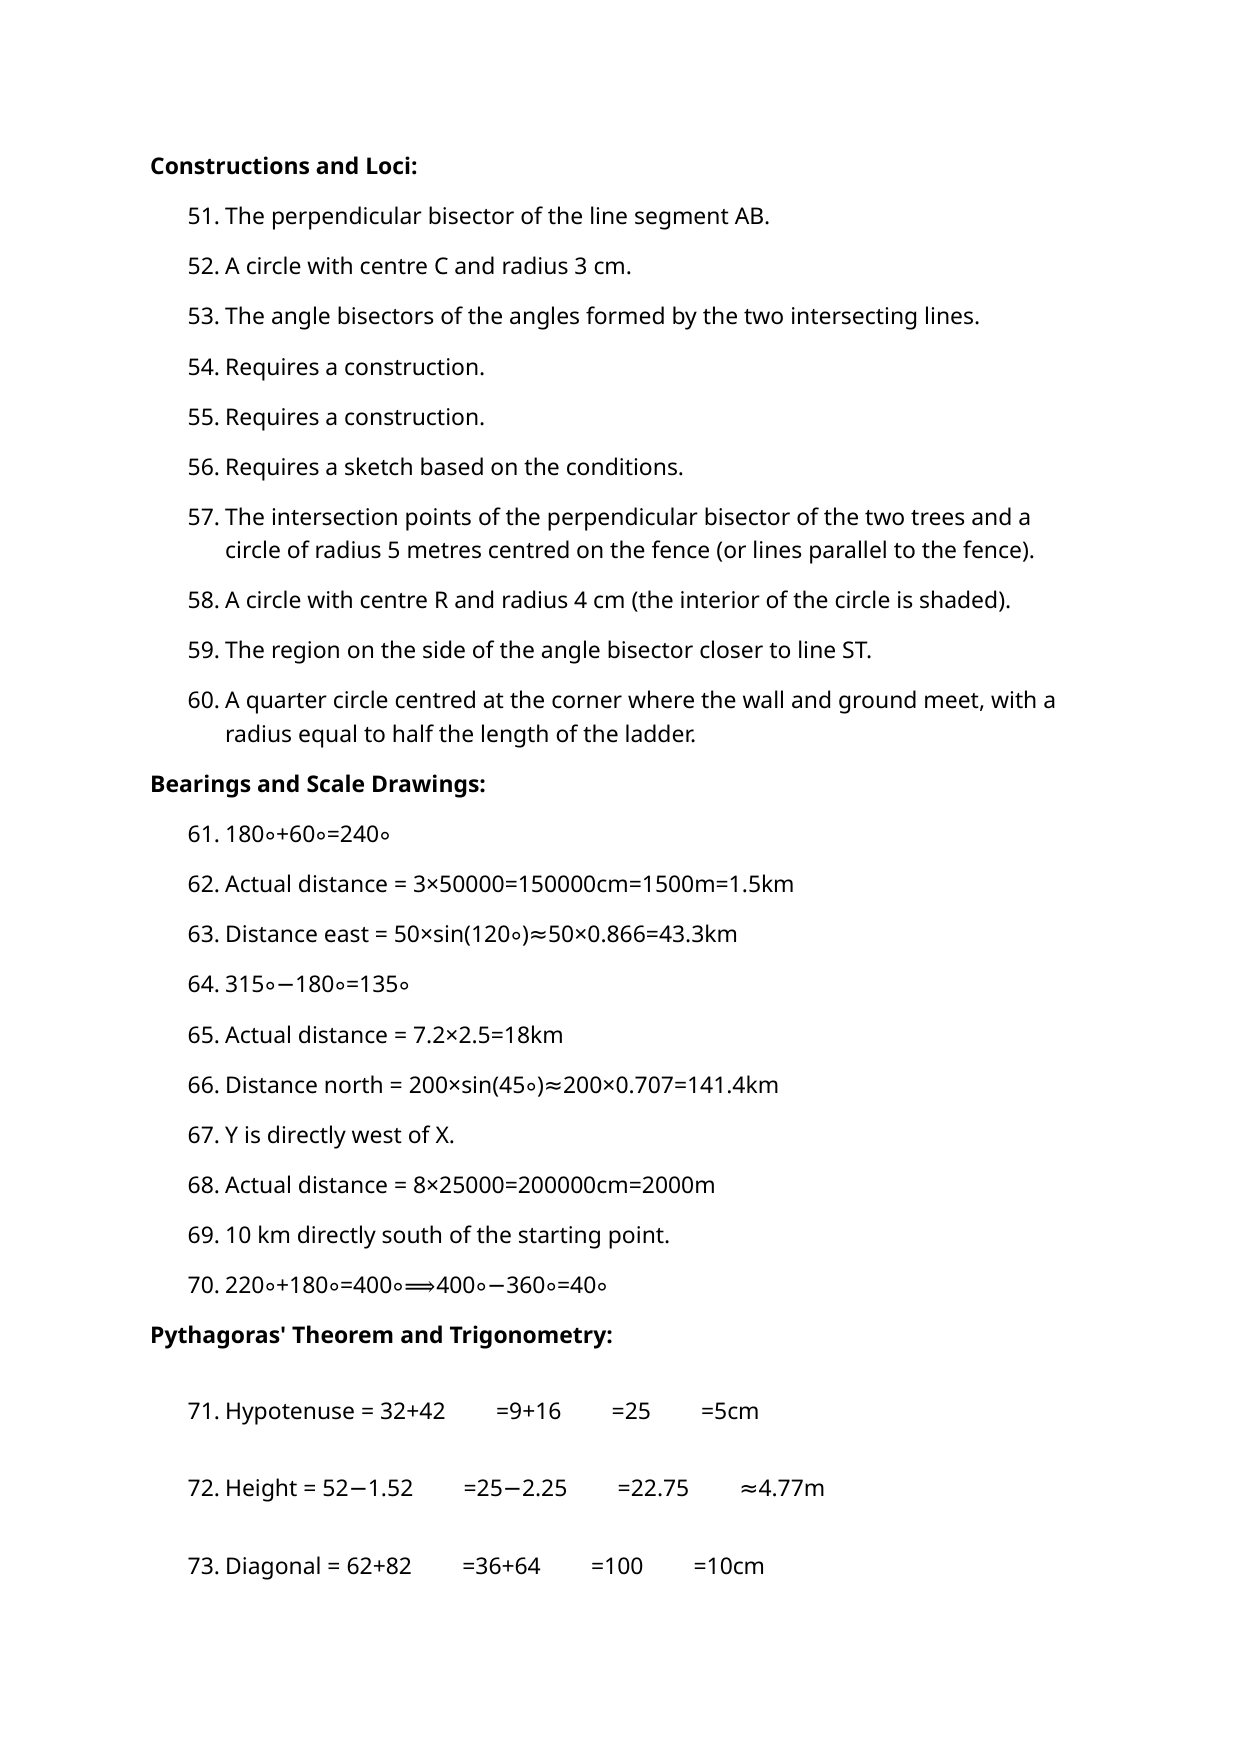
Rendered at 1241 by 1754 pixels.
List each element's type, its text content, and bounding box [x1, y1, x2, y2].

list The region on the side of the angle bisector closer to line ST. [187, 634, 1090, 666]
list Requires a sketch based on the conditions. [187, 451, 1090, 482]
list Hypotenuse = 32+42​=9+16​=25​=5cm [187, 1369, 1090, 1426]
text Constructions and Loci: [150, 150, 1090, 181]
list Distance north = 200×sin(45∘)≈200×0.707=141.4km [187, 1069, 1090, 1100]
list The angle bisectors of the angles formed by the two intersecting lines. [187, 300, 1090, 332]
list 180∘+60∘=240∘ [187, 818, 1090, 849]
text Pythagoras' Theorem and Trigonometry: [150, 1319, 1090, 1350]
text Bearings and Scale Drawings: [150, 768, 1090, 799]
list Actual distance = 7.2×2.5=18km [187, 1018, 1090, 1050]
list 10 km directly south of the starting point. [187, 1219, 1090, 1250]
list The perpendicular bisector of the line segment AB. [187, 200, 1090, 231]
list 220∘+180∘=400∘⟹400∘−360∘=40∘ [187, 1269, 1090, 1300]
list Actual distance = 3×50000=150000cm=1500m=1.5km [187, 868, 1090, 899]
list A quarter circle centred at the corner where the wall and ground meet, with a radius equal to half the length of the ladder. [187, 684, 1090, 749]
list Distance east = 50×sin(120∘)≈50×0.866=43.3km [187, 918, 1090, 949]
list A circle with centre R and radius 4 cm (the interior of the circle is shaded). [187, 584, 1090, 616]
list The intersection points of the perpendicular bisector of the two trees and a circle of radius 5 metres centred on the fence (or lines parallel to the fence). [187, 501, 1090, 565]
list Requires a construction. [187, 401, 1090, 432]
list A circle with centre C and radius 3 cm. [187, 250, 1090, 281]
list Y is directly west of X. [187, 1119, 1090, 1150]
list Height = 52−1.52​=25−2.25​=22.75​≈4.77m [187, 1447, 1090, 1504]
list 315∘−180∘=135∘ [187, 968, 1090, 1000]
list Diagonal = 62+82​=36+64​=100​=10cm [187, 1524, 1090, 1581]
list Actual distance = 8×25000=200000cm=2000m [187, 1169, 1090, 1200]
list Requires a construction. [187, 350, 1090, 382]
